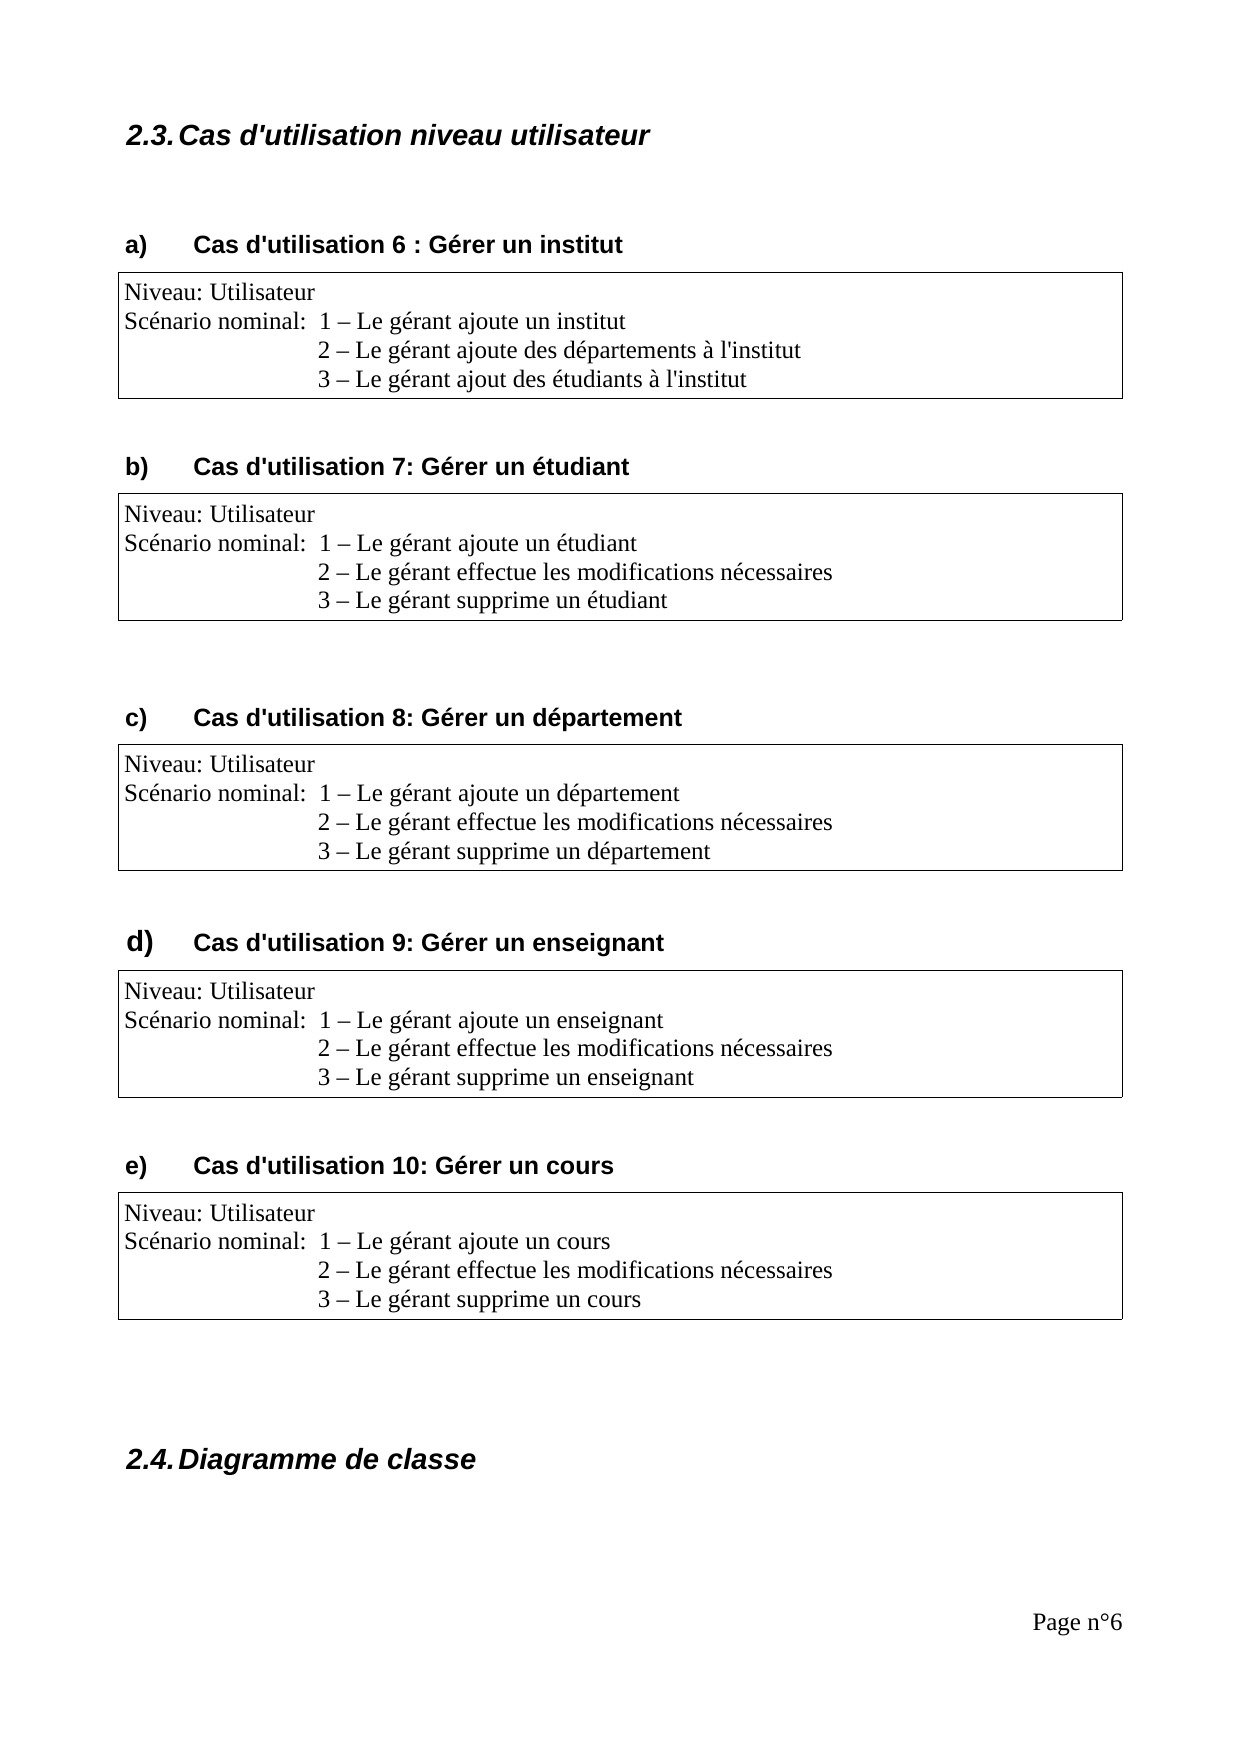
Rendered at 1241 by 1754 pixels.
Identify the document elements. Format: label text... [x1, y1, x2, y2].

subtitle Cas d'utilisation 10: Gérer un cours [118, 1151, 1122, 1179]
subtitle Cas d'utilisation 9: Gérer un enseignant [118, 924, 1122, 958]
subtitle Cas d'utilisation 7: Gérer un étudiant [118, 452, 1122, 481]
subtitle Diagramme de classe [118, 1442, 1122, 1476]
table_header Niveau: Utilisateur Scénario nominal: 1 – Le gérant ajoute un département 2 – Le gérant effectue les modifications nécessaires 3 – Le gérant supprime un département [119, 745, 1122, 870]
table_header Niveau: Utilisateur Scénario nominal: 1 – Le gérant ajoute un institut 2 – Le gérant ajoute des départements à l'institut 3 – Le gérant ajout des étudiants à l'institut [119, 273, 1122, 398]
table_header Niveau: Utilisateur Scénario nominal: 1 – Le gérant ajoute un étudiant 2 – Le gérant effectue les modifications nécessaires 3 – Le gérant supprime un étudiant [119, 494, 1122, 620]
subtitle Cas d'utilisation 8: Gérer un département [118, 702, 1122, 731]
table_header Niveau: Utilisateur Scénario nominal: 1 – Le gérant ajoute un cours 2 – Le gérant effectue les modifications nécessaires 3 – Le gérant supprime un cours [119, 1193, 1122, 1318]
subtitle Cas d'utilisation niveau utilisateur [118, 118, 1122, 152]
table_header Niveau: Utilisateur Scénario nominal: 1 – Le gérant ajoute un enseignant 2 – Le gérant effectue les modifications nécessaires 3 – Le gérant supprime un enseignant [119, 971, 1122, 1097]
subtitle Cas d'utilisation 6 : Gérer un institut [118, 230, 1122, 259]
